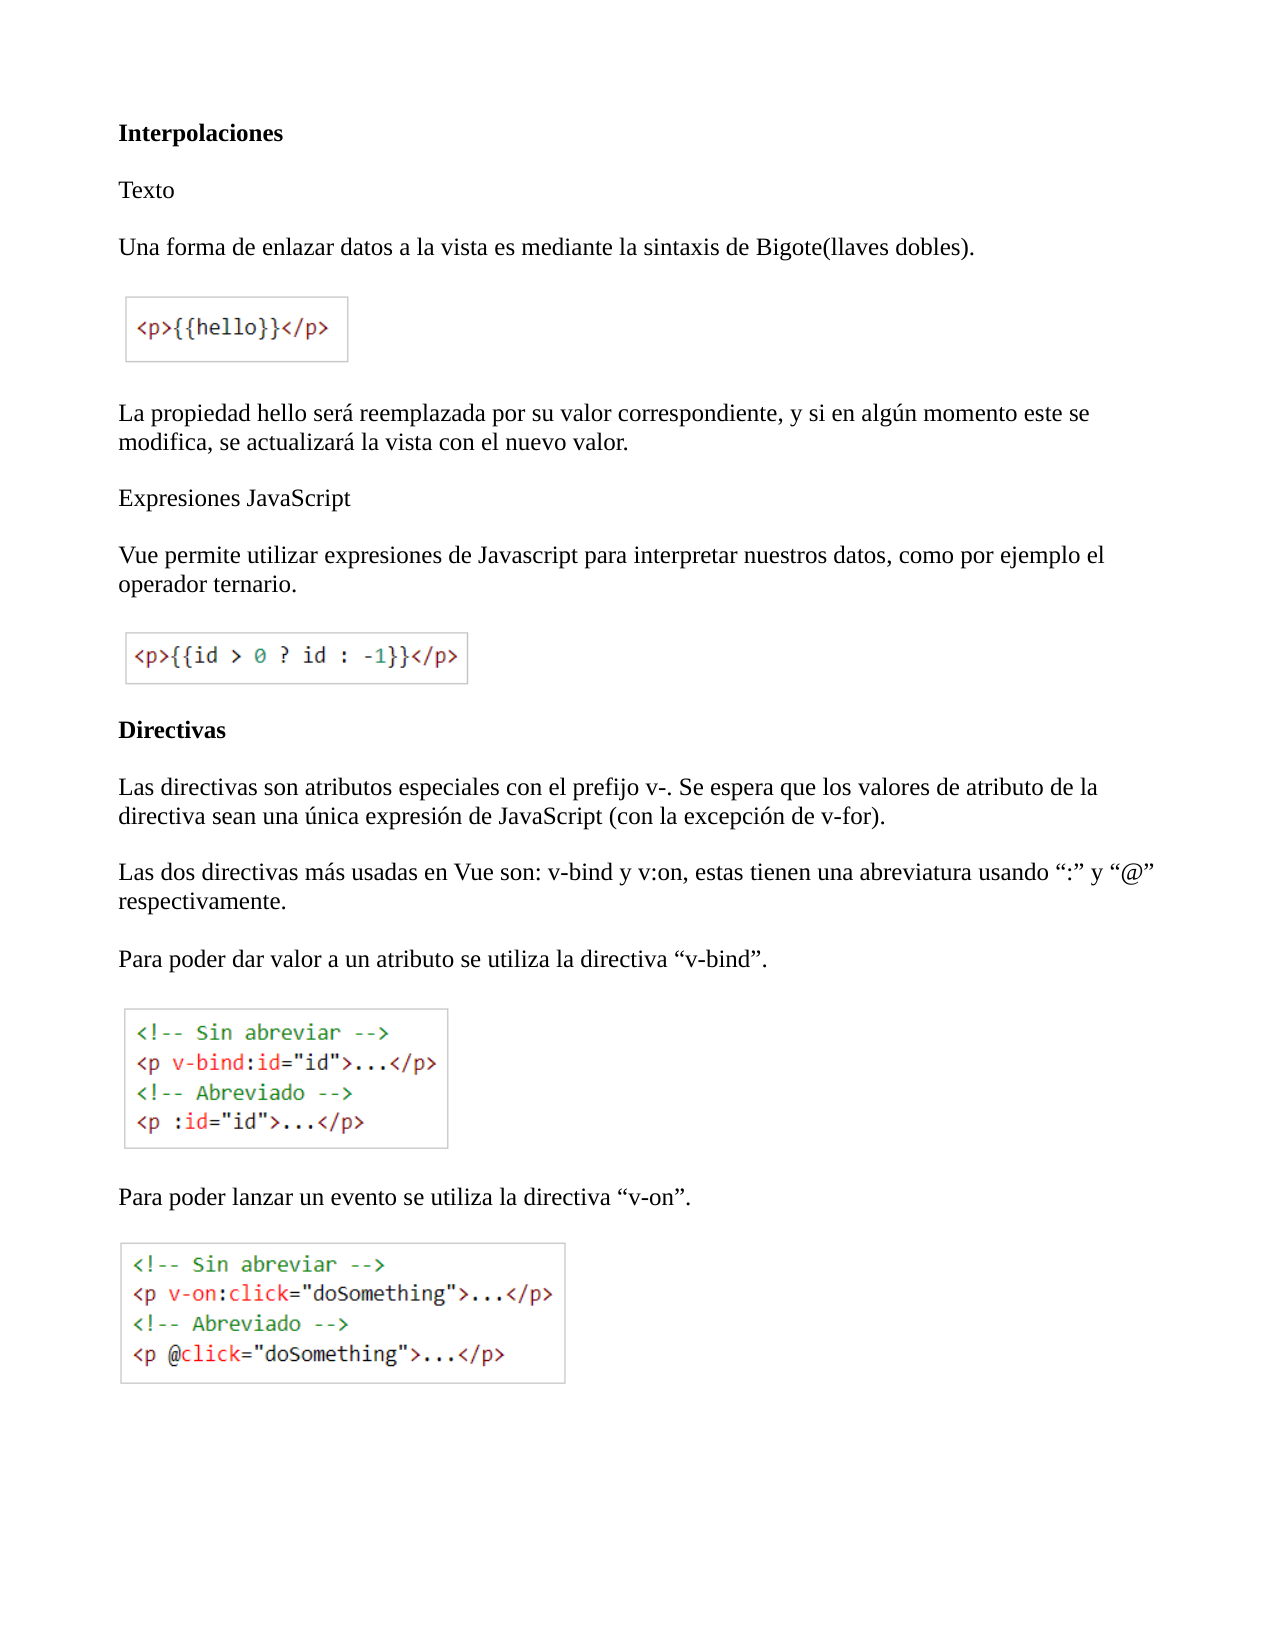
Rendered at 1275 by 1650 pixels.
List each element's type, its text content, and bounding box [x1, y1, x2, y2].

text Una forma de enlazar datos a la vista es mediante la sintaxis de Bigote(llaves dobles). [118, 232, 1157, 260]
text Para poder dar valor a un atributo se utiliza la directiva “v-bind”. [118, 944, 1157, 972]
text Las dos directivas más usadas en Vue son: v-bind y v:on, estas tienen una abreviatura usando “:” y “@” respectivamente. [118, 857, 1157, 915]
text Vue permite utilizar expresiones de Javascript para interpretar nuestros datos, como por ejemplo el operador ternario. [118, 540, 1157, 598]
text Las directivas son atributos especiales con el prefijo v-. Se espera que los valores de atributo de la directiva sean una única expresión de JavaScript (con la excepción de v-for). [118, 772, 1157, 829]
text Texto [118, 175, 1157, 204]
text Interpolaciones [118, 118, 1157, 147]
text Expresiones JavaScript [118, 483, 1157, 512]
text Para poder lanzar un evento se utiliza la directiva “v-on”. [118, 1182, 1157, 1211]
text La propiedad hello será reemplazada por su valor correspondiente, y si en algún momento este se modifica, se actualizará la vista con el nuevo valor. [118, 398, 1157, 455]
text Directivas [118, 715, 1157, 744]
